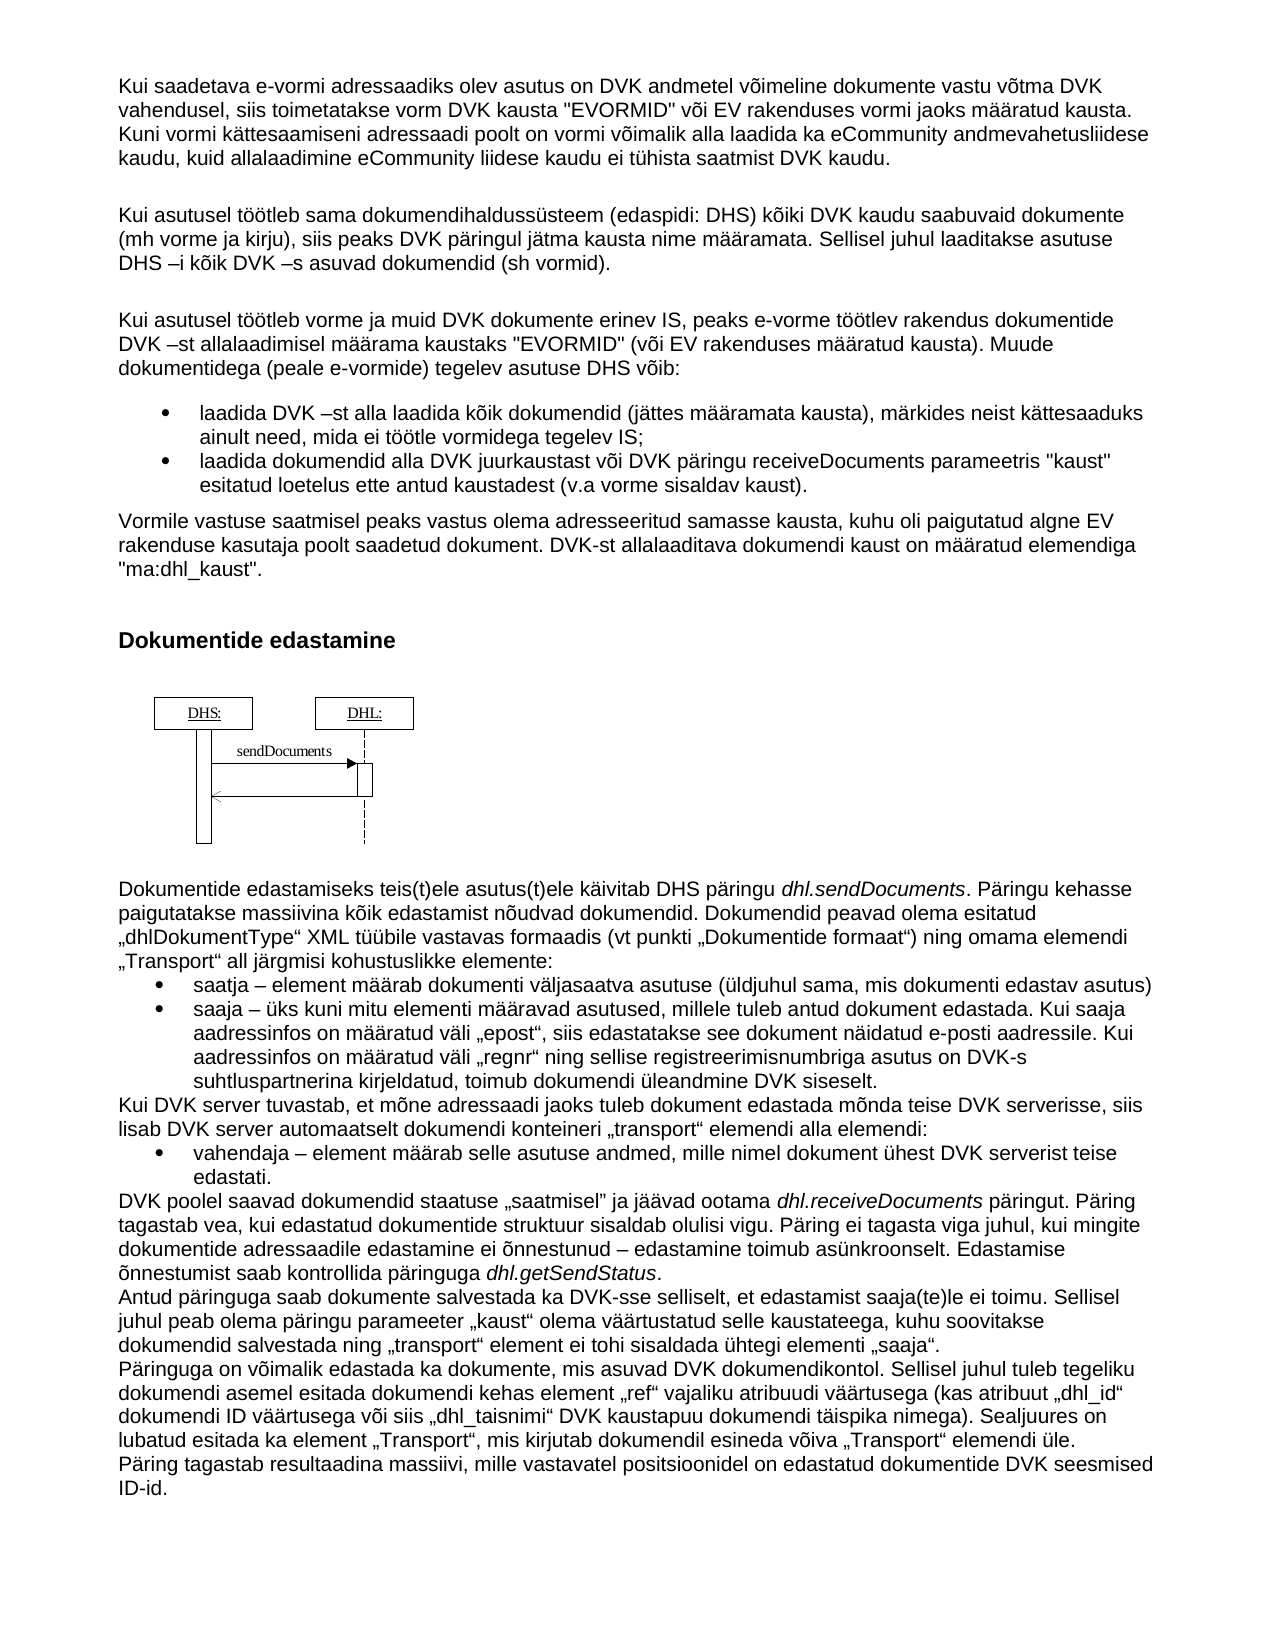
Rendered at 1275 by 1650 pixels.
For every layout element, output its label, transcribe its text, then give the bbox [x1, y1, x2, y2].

text Vormile vastuse saatmisel peaks vastus olema adresseeritud samasse kausta, kuhu oli paigutatud algne EV rakenduse kasutaja poolt saadetud dokument. DVK-st allalaaditava dokumendi kaust on määratud elemendiga "ma:dhl_kaust". [118, 509, 1157, 581]
text DVK poolel saavad dokumendid staatuse „saatmisel” ja jäävad ootama dhl.receiveDocuments päringut. Päring tagastab vea, kui edastatud dokumentide struktuur sisaldab olulisi vigu. Päring ei tagasta viga juhul, kui mingite dokumentide adressaadile edastamine ei õnnestunud – edastamine toimub asünkroonselt. Edastamise õnnestumist saab kontrollida päringuga dhl.getSendStatus. [118, 1189, 1157, 1284]
text Päring tagastab resultaadina massiivi, mille vastavatel positsioonidel on edastatud dokumentide DVK seesmised ID-id. [118, 1452, 1157, 1500]
text Kui saadetava e-vormi adressaadiks olev asutus on DVK andmetel võimeline dokumente vastu võtma DVK vahendusel, siis toimetatakse vorm DVK kausta "EVORMID" või EV rakenduses vormi jaoks määratud kausta. Kuni vormi kättesaamiseni adressaadi poolt on vormi võimalik alla laadida ka eCommunity andmevahetusliidese kaudu, kuid allalaadimine eCommunity liidese kaudu ei tühista saatmist DVK kaudu. [118, 74, 1157, 169]
text Kui asutusel töötleb vorme ja muid DVK dokumente erinev IS, peaks e-vorme töötlev rakendus dokumentide DVK –st allalaadimisel määrama kaustaks "EVORMID" (või EV rakenduses määratud kausta). Muude dokumentidega (peale e-vormide) tegelev asutuse DHS võib: [118, 308, 1157, 380]
list laadida DVK –st alla laadida kõik dokumendid (jättes määramata kausta), märkides neist kättesaaduks ainult need, mida ei töötle vormidega tegelev IS; [162, 401, 1157, 449]
text Kui asutusel töötleb sama dokumendihaldussüsteem (edaspidi: DHS) kõiki DVK kaudu saabuvaid dokumente (mh vorme ja kirju), siis peaks DVK päringul jätma kausta nime määramata. Sellisel juhul laaditakse asutuse DHS –i kõik DVK –s asuvad dokumendid (sh vormid). [118, 203, 1157, 275]
text Päringuga on võimalik edastada ka dokumente, mis asuvad DVK dokumendikontol. Sellisel juhul tuleb tegeliku dokumendi asemel esitada dokumendi kehas element „ref“ vajaliku atribuudi väärtusega (kas atribuut „dhl_id“ dokumendi ID väärtusega või siis „dhl_taisnimi“ DVK kaustapuu dokumendi täispika nimega). Sealjuures on lubatud esitada ka element „Transport“, mis kirjutab dokumendil esineda võiva „Transport“ elemendi üle. [118, 1356, 1157, 1452]
text Kui DVK server tuvastab, et mõne adressaadi jaoks tuleb dokument edastada mõnda teise DVK serverisse, siis lisab DVK server automaatselt dokumendi konteineri „transport“ elemendi alla elemendi: [118, 1093, 1157, 1141]
list saaja – üks kuni mitu elementi määravad asutused, millele tuleb antud dokument edastada. Kui saaja aadressinfos on määratud väli „epost“, siis edastatakse see dokument näidatud e-posti aadressile. Kui aadressinfos on määratud väli „regnr“ ning sellise registreerimisnumbriga asutus on DVK-s suhtluspartnerina kirjeldatud, toimub dokumendi üleandmine DVK siseselt. [156, 997, 1157, 1093]
text Dokumentide edastamiseks teis(t)ele asutus(t)ele käivitab DHS päringu dhl.sendDocuments. Päringu kehasse paigutatakse massiivina kõik edastamist nõudvad dokumendid. Dokumendid peavad olema esitatud „dhlDokumentType“ XML tüübile vastavas formaadis (vt punkti „Dokumentide formaat“) ning omama elemendi „Transport“ all järgmisi kohustuslikke elemente: [118, 877, 1157, 973]
list vahendaja – element määrab selle asutuse andmed, mille nimel dokument ühest DVK serverist teise edastati. [156, 1141, 1157, 1189]
list saatja – element määrab dokumenti väljasaatva asutuse (üldjuhul sama, mis dokumenti edastav asutus) [156, 973, 1157, 997]
text Antud päringuga saab dokumente salvestada ka DVK-sse selliselt, et edastamist saaja(te)le ei toimu. Sellisel juhul peab olema päringu parameeter „kaust“ olema väärtustatud selle kaustateega, kuhu soovitakse dokumendid salvestada ning „transport“ element ei tohi sisaldada ühtegi elementi „saaja“. [118, 1284, 1157, 1356]
list laadida dokumendid alla DVK juurkaustast või DVK päringu receiveDocuments parameetris "kaust" esitatud loetelus ette antud kaustadest (v.a vorme sisaldav kaust). [162, 449, 1157, 497]
subtitle Dokumentide edastamine [118, 627, 1157, 653]
